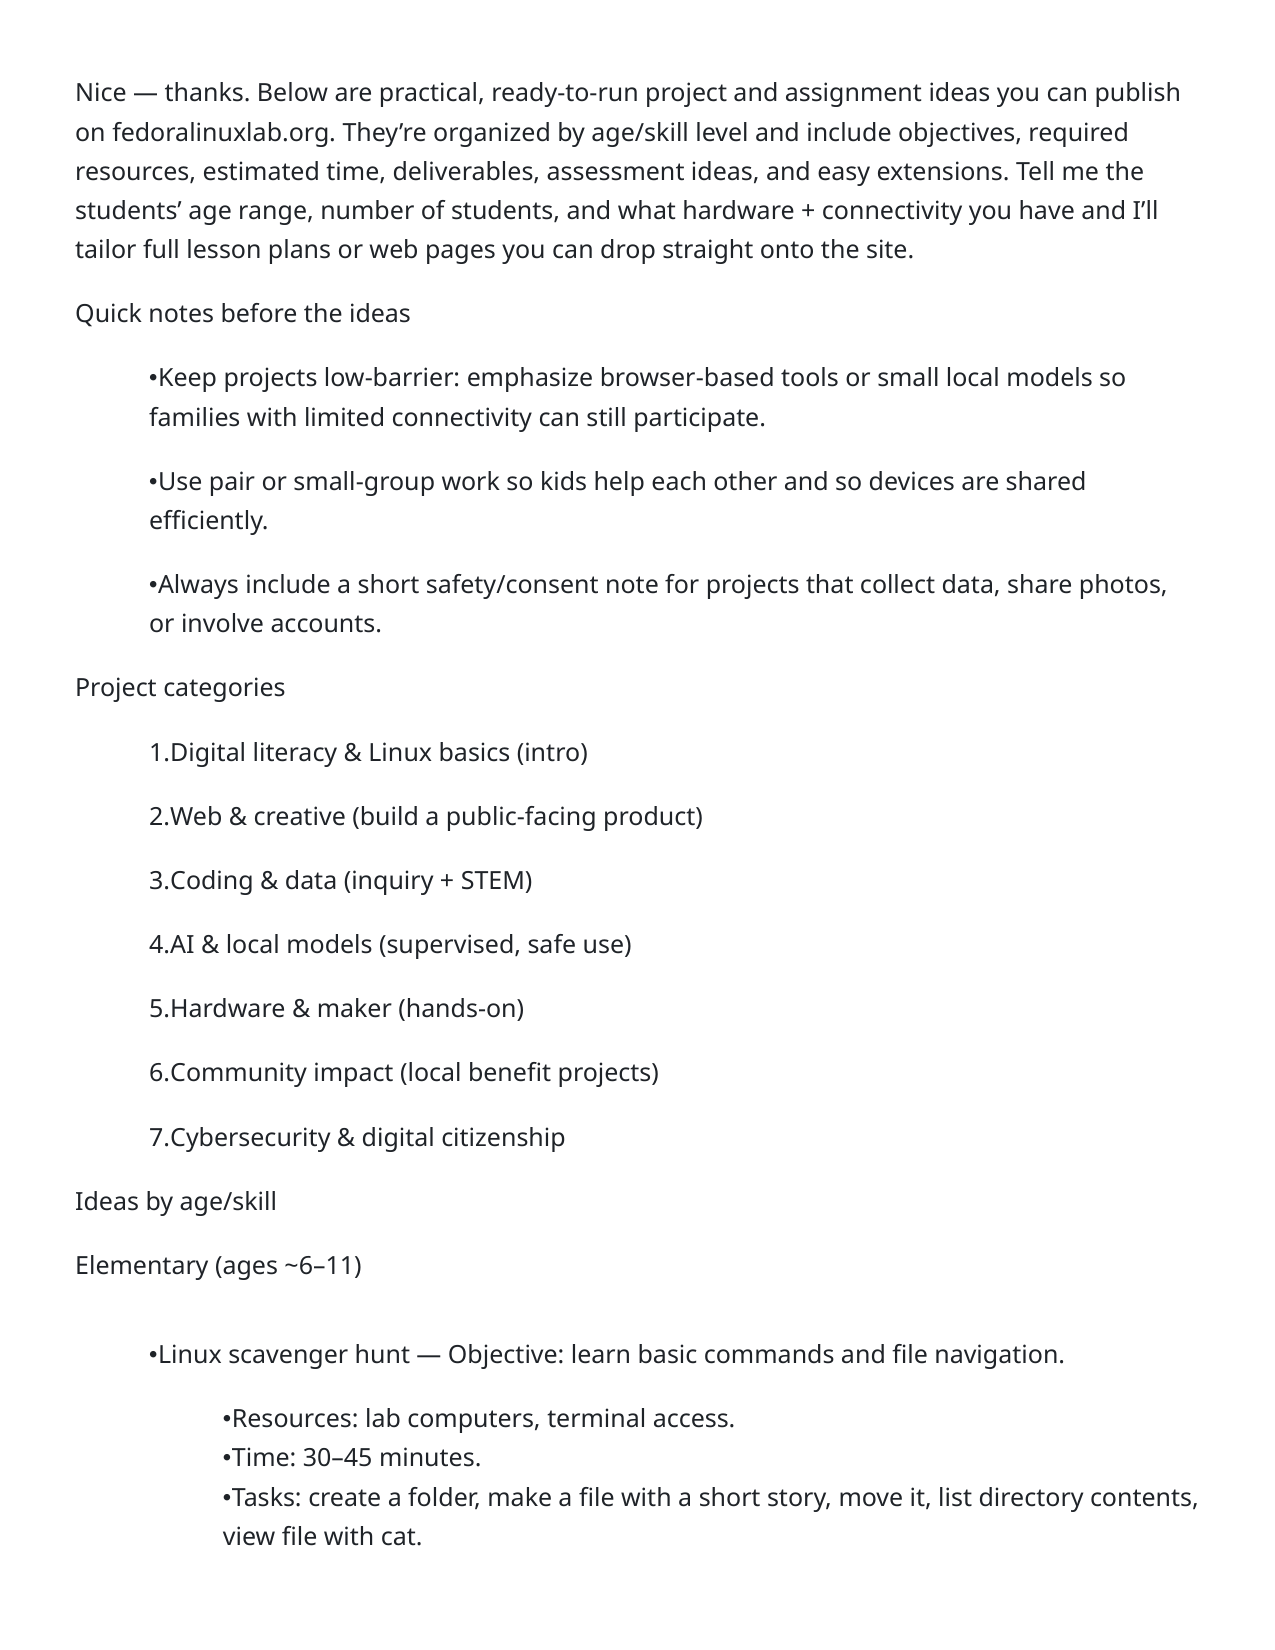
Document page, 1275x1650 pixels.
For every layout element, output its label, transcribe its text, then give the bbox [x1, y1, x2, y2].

list Linux scavenger hunt — Objective: learn basic commands and file navigation. [75, 1337, 1200, 1371]
text Project categories [75, 670, 1200, 704]
list Time: 30–45 minutes. [75, 1440, 1200, 1474]
list Keep projects low‑barrier: emphasize browser‑based tools or small local models so families with limited connectivity can still participate. [75, 360, 1200, 433]
text Quick notes before the ideas [75, 296, 1200, 330]
list Use pair or small‑group work so kids help each other and so devices are shared efficiently. [75, 463, 1200, 537]
list Hardware & maker (hands-on) [75, 991, 1200, 1025]
text Nice — thanks. Below are practical, ready-to-run project and assignment ideas you can publish on fedoralinuxlab.org. They’re organized by age/skill level and include objectives, required resources, estimated time, deliverables, assessment ideas, and easy extensions. Tell me the students’ age range, number of students, and what hardware + connectivity you have and I’ll tailor full lesson plans or web pages you can drop straight onto the site. [75, 75, 1200, 266]
list Community impact (local benefit projects) [75, 1055, 1200, 1089]
list Coding & data (inquiry + STEM) [75, 862, 1200, 897]
list Cybersecurity & digital citizenship [75, 1119, 1200, 1153]
list Resources: lab computers, terminal access. [75, 1401, 1200, 1435]
list Digital literacy & Linux basics (intro) [75, 734, 1200, 768]
list Always include a short safety/consent note for projects that collect data, share photos, or involve accounts. [75, 567, 1200, 640]
list Tasks: create a folder, make a file with a short story, move it, list directory contents, view file with cat. [75, 1479, 1200, 1552]
list AI & local models (supervised, safe use) [75, 927, 1200, 961]
list Web & creative (build a public-facing product) [75, 798, 1200, 832]
text Elementary (ages ~6–11) [75, 1247, 1200, 1282]
text Ideas by age/skill [75, 1183, 1200, 1217]
